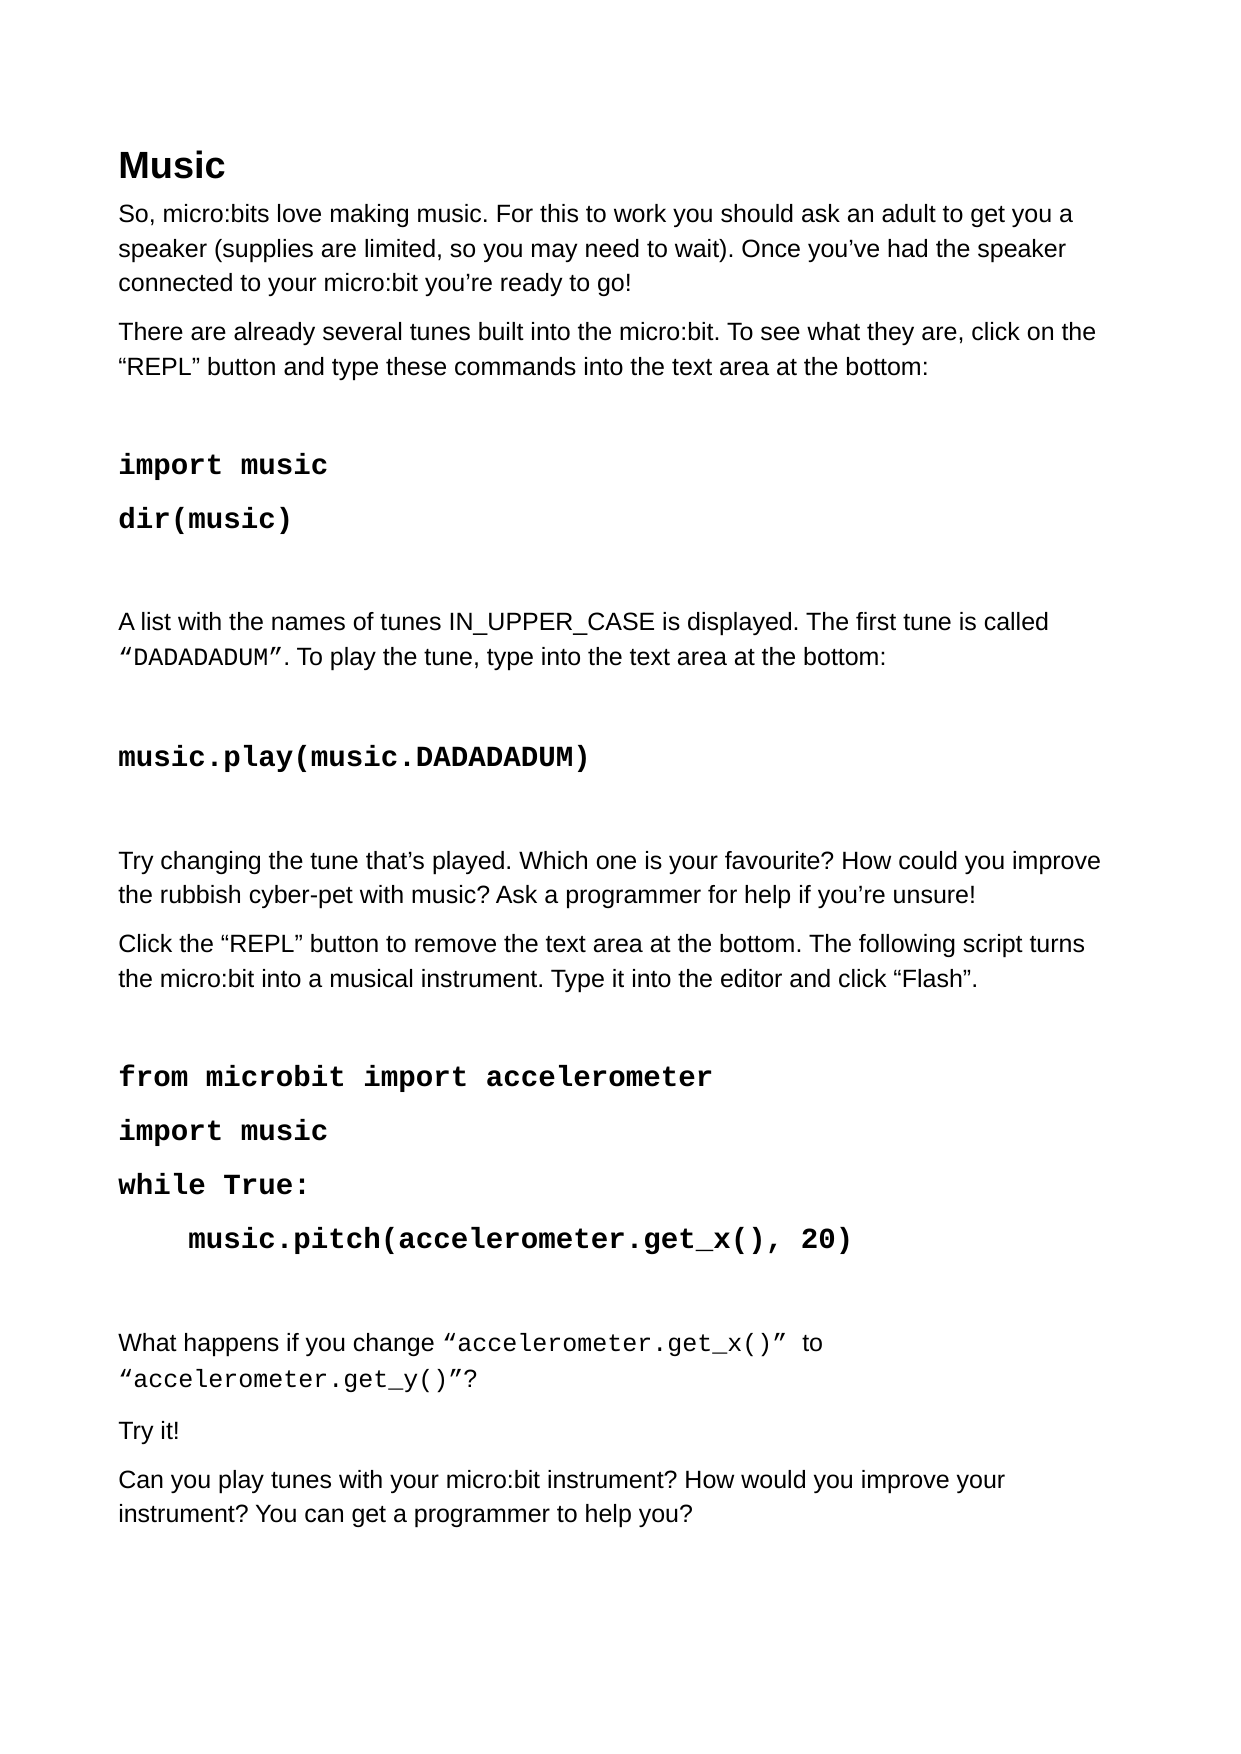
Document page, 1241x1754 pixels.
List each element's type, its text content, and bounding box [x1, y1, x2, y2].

text from microbit import accelerometer [118, 1062, 1122, 1095]
text import music [118, 1116, 1122, 1149]
text dir(music) [118, 504, 1122, 537]
text music.pitch(accelerometer.get_x(), 20) [118, 1224, 1122, 1257]
text Click the “REPL” button to remove the text area at the bottom. The following script turns the micro:bit into a musical instrument. Type it into the editor and click “Flash”. [118, 929, 1122, 992]
text A list with the names of tunes IN_UPPER_CASE is displayed. The first tune is called “DADADADUM”. To play the tune, type into the text area at the bottom: [118, 607, 1122, 673]
text So, micro:bits love making music. For this to work you should ask an adult to get you a speaker (supplies are limited, so you may need to wait). Once you’ve had the speaker connected to your micro:bit you’re ready to go! [118, 199, 1122, 297]
text Try changing the tune that’s played. Which one is your favourite? How could you improve the rubbish cyber-pet with music? Ask a programmer for help if you’re unsure! [118, 846, 1122, 909]
text Can you play tunes with your micro:bit instrument? How would you improve your instrument? You can get a programmer to help you? [118, 1465, 1122, 1528]
text import music [118, 450, 1122, 483]
text There are already several tunes built into the micro:bit. To see what they are, click on the “REPL” button and type these commands into the text area at the bottom: [118, 317, 1122, 381]
text What happens if you change “accelerometer.get_x()” to “accelerometer.get_y()”? [118, 1328, 1122, 1395]
text music.play(music.DADADADUM) [118, 742, 1122, 776]
subtitle Music [118, 143, 1122, 187]
text while True: [118, 1170, 1122, 1203]
text Try it! [118, 1416, 1122, 1445]
